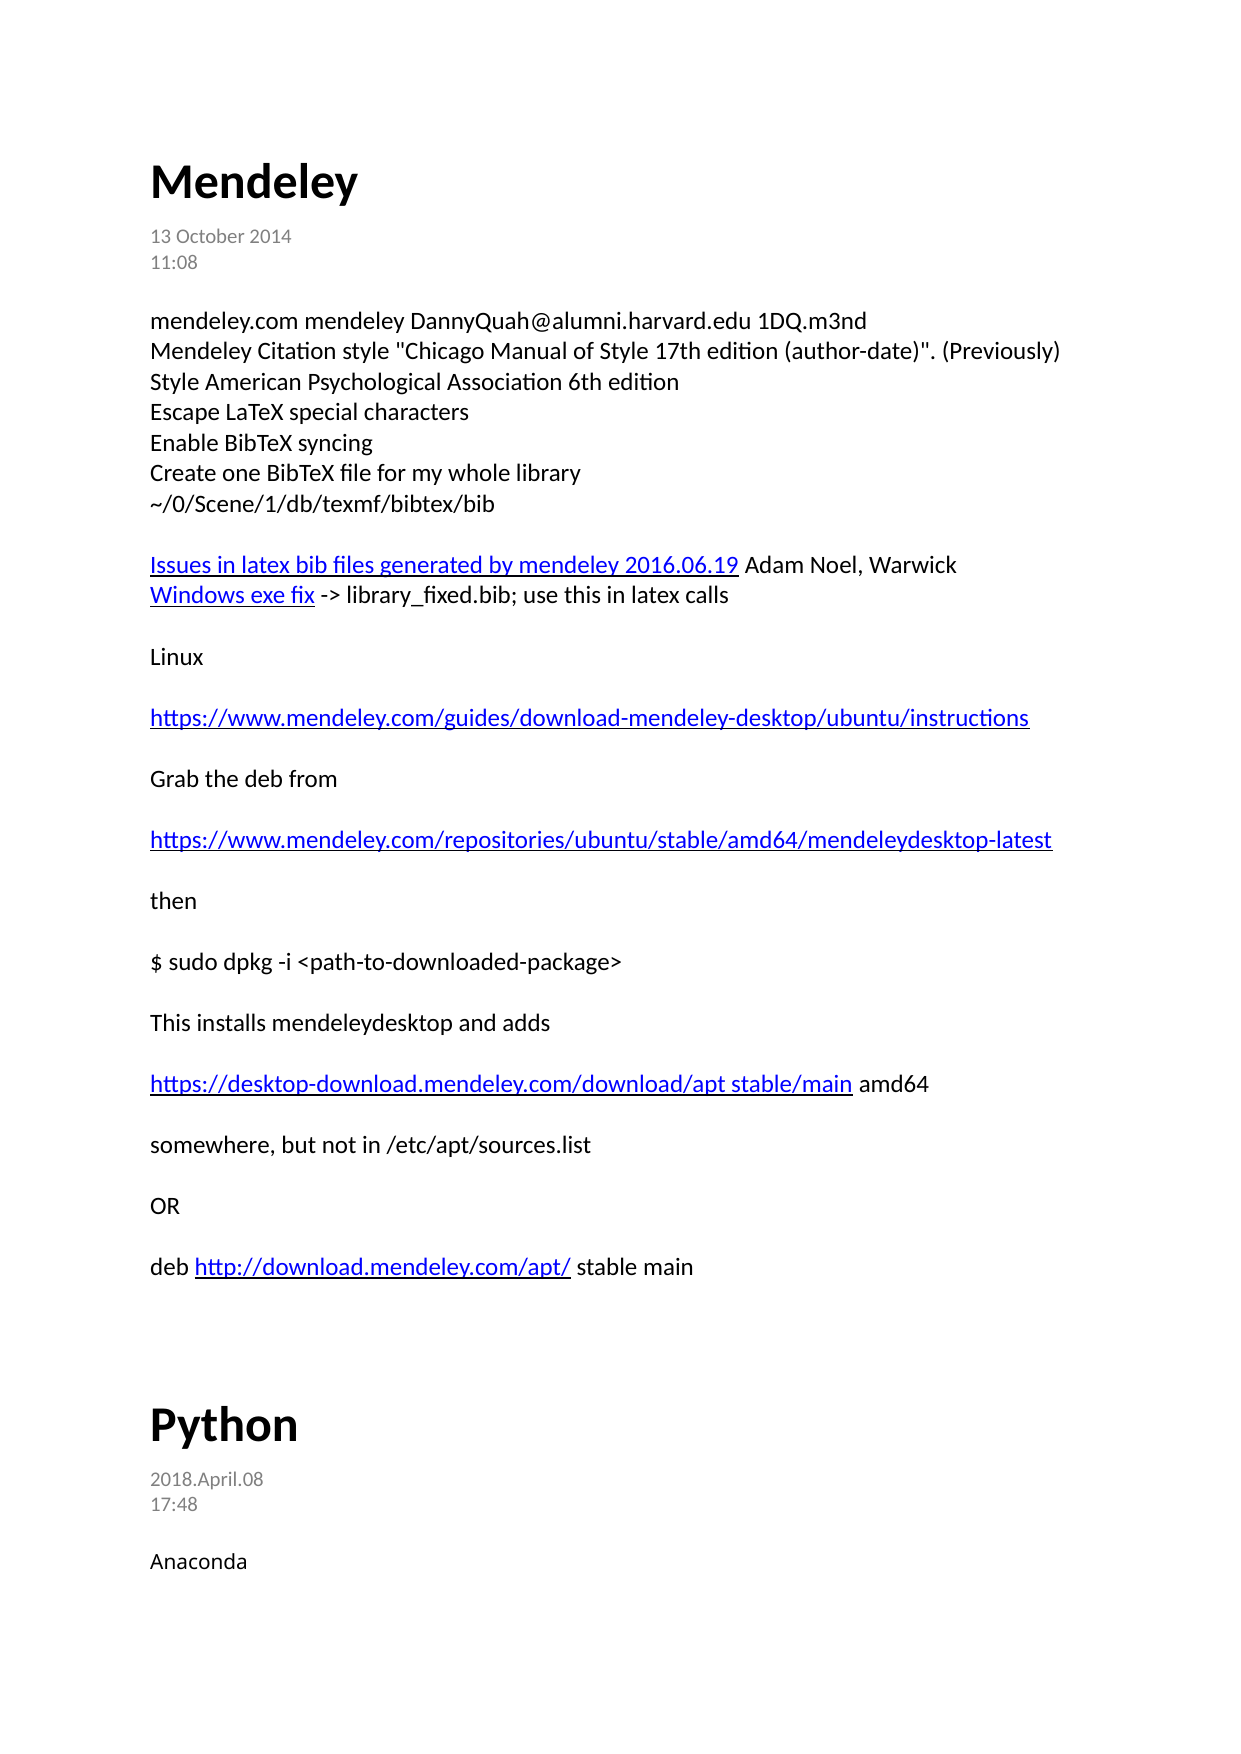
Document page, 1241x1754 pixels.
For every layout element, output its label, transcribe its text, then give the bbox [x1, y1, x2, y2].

text OR [150, 1190, 1090, 1221]
text Windows exe fix -> library_fixed.bib; use this in latex calls [150, 579, 1090, 610]
text https://desktop-download.mendeley.com/download/apt stable/main amd64 [150, 1068, 1090, 1098]
text Linux [150, 641, 1090, 671]
text Grab the deb from [150, 763, 1090, 793]
text 13 October 2014 [150, 223, 1090, 249]
subtitle Python [150, 1393, 1090, 1454]
text 17:48 [150, 1492, 1090, 1517]
text ~/0/Scene/1/db/texmf/bibtex/bib [150, 488, 1090, 518]
text Enable BibTeX syncing [150, 427, 1090, 457]
subtitle Mendeley [150, 150, 1090, 211]
text then [150, 885, 1090, 915]
text $ sudo dpkg -i <path-to-downloaded-package> [150, 946, 1090, 976]
text deb http://download.mendeley.com/apt/ stable main [150, 1251, 1090, 1282]
text Anaconda [150, 1547, 1090, 1576]
text https://www.mendeley.com/repositories/ubuntu/stable/amd64/mendeleydesktop-latest [150, 824, 1090, 854]
text mendeley.com mendeley DannyQuah@alumni.harvard.edu 1DQ.m3nd [150, 305, 1090, 335]
text Escape LaTeX special characters [150, 396, 1090, 427]
text 11:08 [150, 249, 1090, 274]
text Mendeley Citation style "Chicago Manual of Style 17th edition (author-date)". (Previously) Style American Psychological Association 6th edition [150, 335, 1090, 396]
text This installs mendeleydesktop and adds [150, 1007, 1090, 1037]
text somewhere, but not in /etc/apt/sources.list [150, 1129, 1090, 1159]
text Issues in latex bib files generated by mendeley 2016.06.19 Adam Noel, Warwick [150, 549, 1090, 579]
text Create one BibTeX file for my whole library [150, 457, 1090, 488]
text 2018.April.08 [150, 1466, 1090, 1492]
text https://www.mendeley.com/guides/download-mendeley-desktop/ubuntu/instructions [150, 702, 1090, 732]
